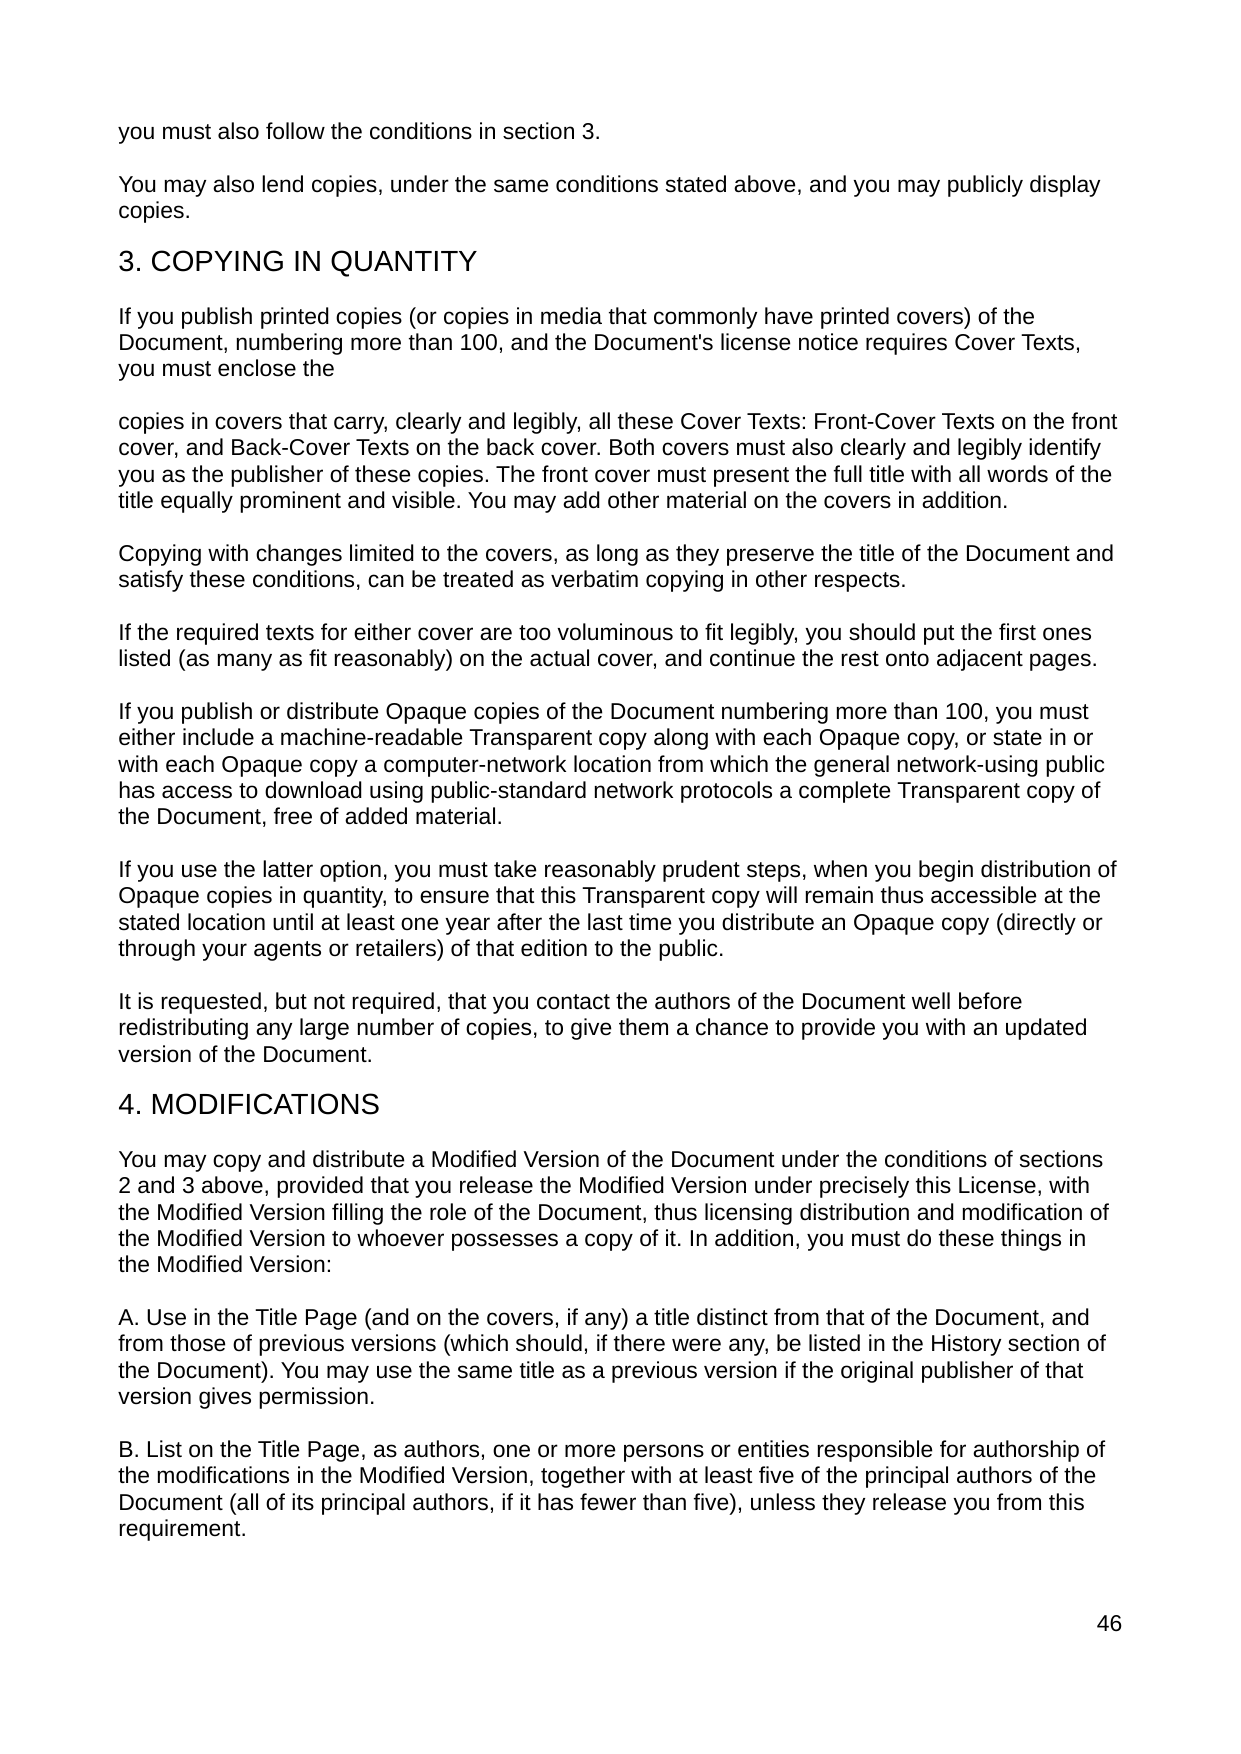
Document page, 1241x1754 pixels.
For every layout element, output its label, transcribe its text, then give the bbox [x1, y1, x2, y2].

text 4. MODIFICATIONS [118, 1079, 1122, 1121]
text You may also lend copies, under the same conditions stated above, and you may publicly display copies. [118, 156, 1122, 223]
text 3. COPYING IN QUANTITY [118, 235, 1122, 277]
text If you publish or distribute Opaque copies of the Document numbering more than 100, you must either include a machine-readable Transparent copy along with each Opaque copy, or state in or with each Opaque copy a computer-network location from which the general network-using public has access to download using public-standard network protocols a complete Transparent copy of the Document, free of added material. [118, 683, 1122, 830]
text It is requested, but not required, that you contact the authors of the Document well before redistributing any large number of copies, to give them a chance to provide you with an updated version of the Document. [118, 973, 1122, 1067]
text A. Use in the Title Page (and on the covers, if any) a title distinct from that of the Document, and from those of previous versions (which should, if there were any, be listed in the History section of the Document). You may use the same title as a previous version if the original publisher of that version gives permission. [118, 1289, 1122, 1409]
text you must also follow the conditions in section 3. [118, 118, 1122, 144]
text If the required texts for either cover are too voluminous to fit legibly, you should put the first ones listed (as many as fit reasonably) on the actual cover, and continue the rest onto adjacent pages. [118, 604, 1122, 672]
text Copying with changes limited to the covers, as long as they preserve the title of the Document and satisfy these conditions, can be treated as verbatim copying in other respects. [118, 525, 1122, 592]
text You may copy and distribute a Modified Version of the Document under the conditions of sections 2 and 3 above, provided that you release the Modified Version under precisely this License, with the Modified Version filling the role of the Document, thus licensing distribution and modification of the Modified Version to whoever possesses a copy of it. In addition, you must do these things in the Modified Version: [118, 1133, 1122, 1278]
text copies in covers that carry, clearly and legibly, all these Cover Texts: Front-Cover Texts on the front cover, and Back-Cover Texts on the back cover. Both covers must also clearly and legibly identify you as the publisher of these copies. The front cover must present the full title with all words of the title equally prominent and visible. You may add other material on the covers in addition. [118, 393, 1122, 513]
text If you use the latter option, you must take reasonably prudent steps, when you begin distribution of Opaque copies in quantity, to ensure that this Transparent copy will remain thus accessible at the stated location until at least one year after the last time you distribute an Opaque copy (directly or through your agents or retailers) of that edition to the public. [118, 841, 1122, 961]
text B. List on the Title Page, as authors, one or more persons or entities responsible for authorship of the modifications in the Modified Version, together with at least five of the principal authors of the Document (all of its principal authors, if it has fewer than five), unless they release you from this requirement. [118, 1421, 1122, 1541]
text If you publish printed copies (or copies in media that commonly have printed covers) of the Document, numbering more than 100, and the Document's license notice requires Cover Texts, you must enclose the [118, 289, 1122, 382]
